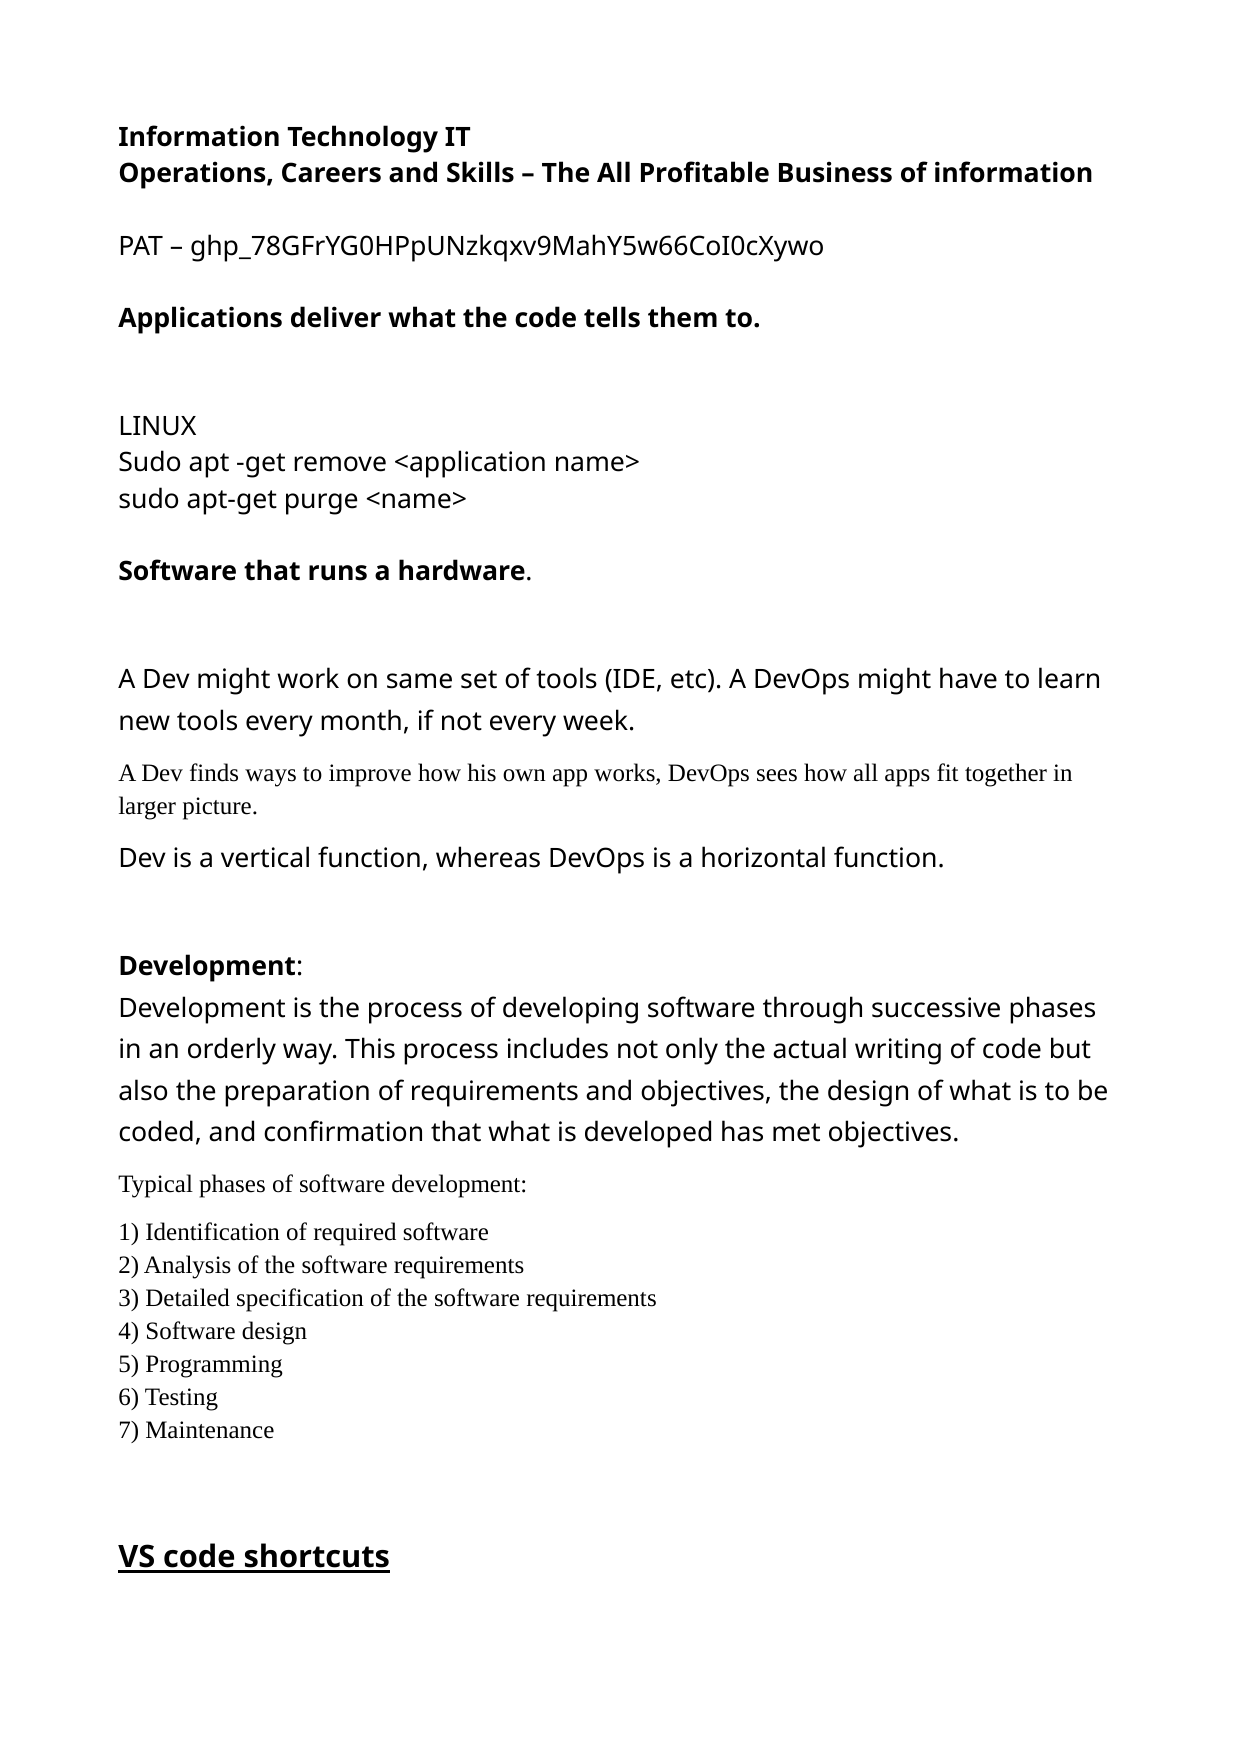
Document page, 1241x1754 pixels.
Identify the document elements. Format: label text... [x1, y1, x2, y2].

text PAT – 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 [118, 227, 1122, 263]
text Development: Development is the process of developing software through successive phases in an orderly way. This process includes not only the actual writing of code but also the preparation of requirements and objectives, the design of what is to be coded, and confirmation that what is developed has met objectives. [118, 947, 1122, 1149]
text Typical phases of software development: [118, 1169, 1122, 1198]
text sudo apt-get purge <name> [118, 479, 1122, 516]
text A Dev might work on same set of tools (IDE, etc). A DevOps might have to learn new tools every month, if not every week. [118, 660, 1122, 738]
text 1) Identification of required software 2) Analysis of the software requirements 3) Detailed specification of the software requirements 4) Software design 5) Programming 6) Testing 7) Maintenance [118, 1217, 1122, 1444]
text LINUX [118, 407, 1122, 443]
text Operations, Careers and Skills – The All Profitable Business of information [118, 154, 1122, 190]
text Software that runs a hardware. [118, 552, 1122, 588]
text Dev is a vertical function, whereas DevOps is a horizontal function. [118, 839, 1122, 875]
text Applications deliver what the code tells them to. [118, 299, 1122, 335]
text VS code shortcuts [118, 1535, 1122, 1577]
text A Dev finds ways to improve how his own app works, DevOps sees how all apps fit together in larger picture. [118, 758, 1122, 820]
text Sudo apt -get remove <application name> [118, 443, 1122, 479]
text Information Technology IT [118, 118, 1122, 154]
